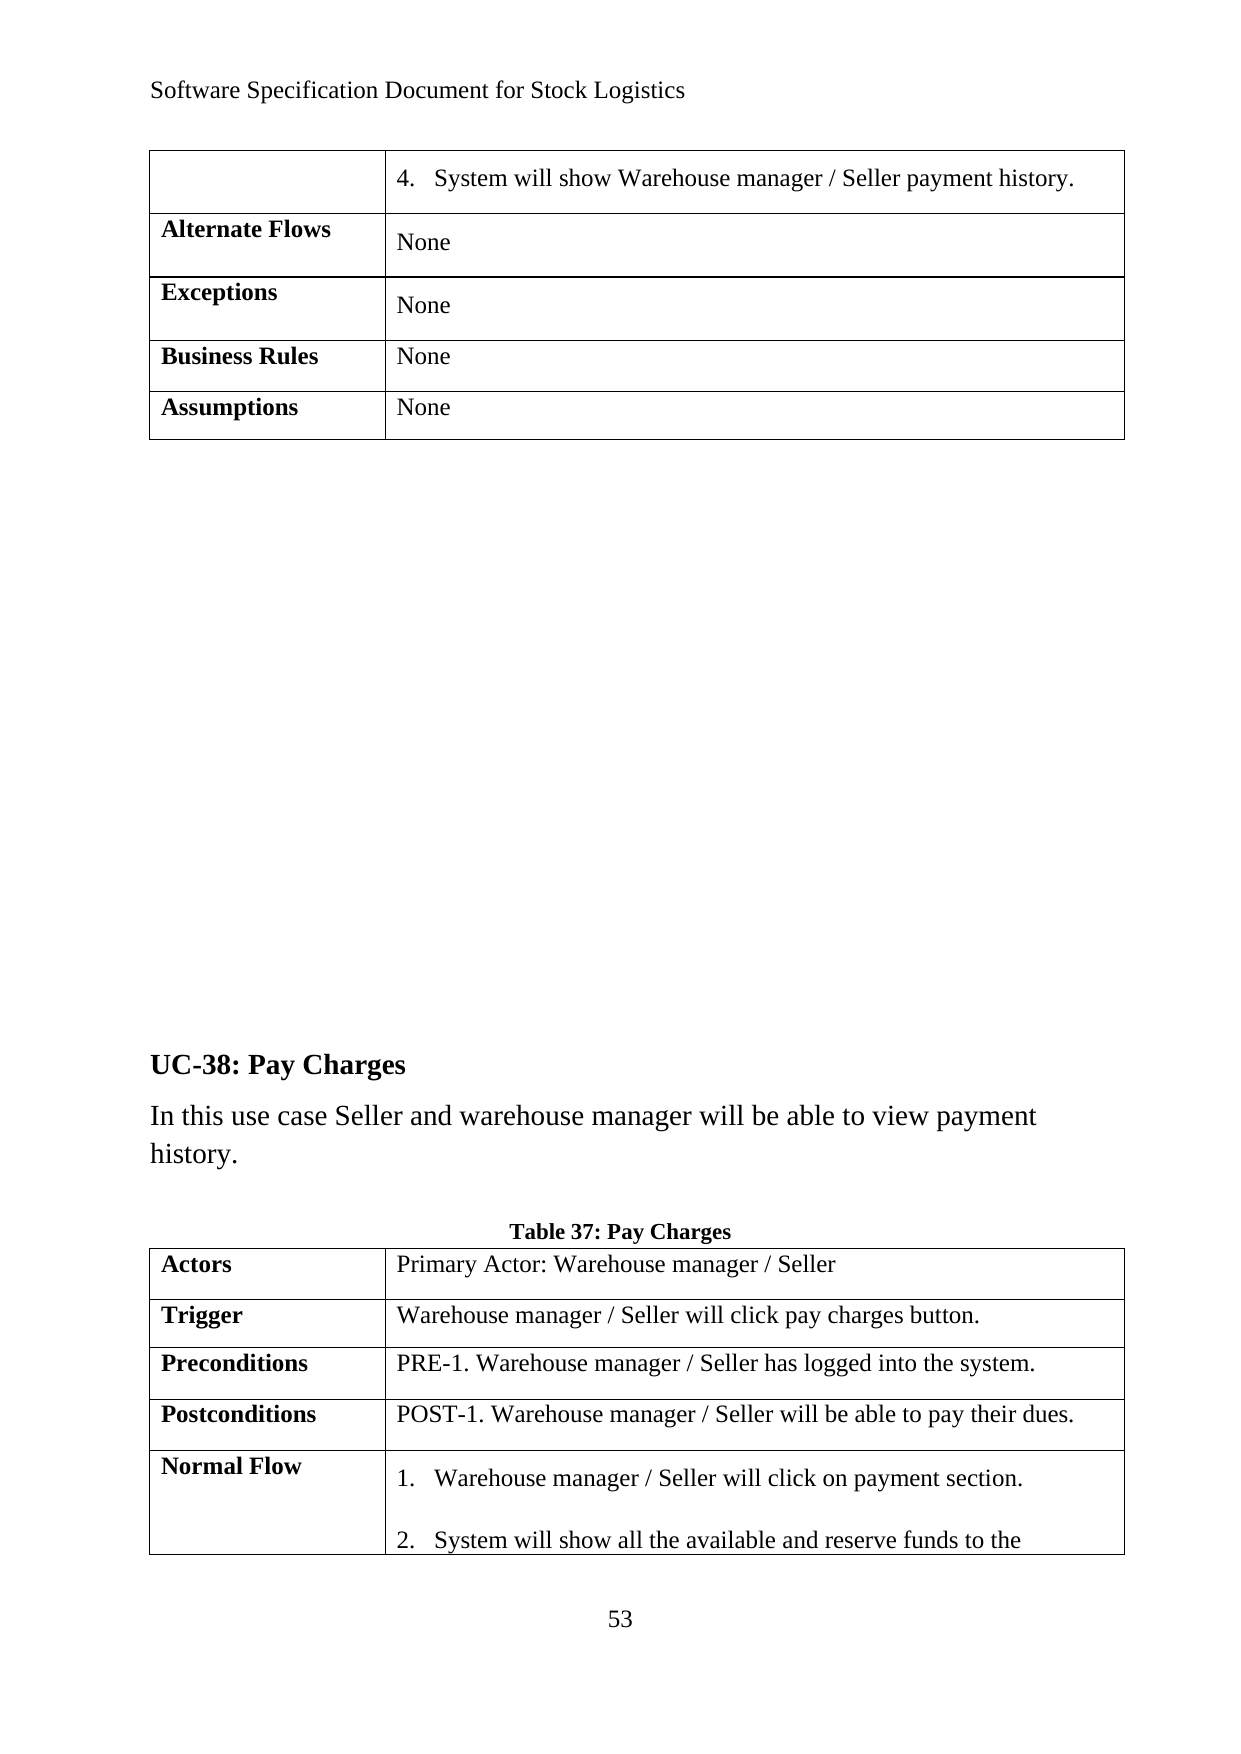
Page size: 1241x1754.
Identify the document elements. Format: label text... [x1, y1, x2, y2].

table_cell Warehouse manager / Seller will click on payment section. System will show all the available and reserve funds to the warehouse manager / Seller. Warehouse manager / Seller will click on payment history. System will show Warehouse manager / Seller payment history. [386, 151, 1124, 213]
table_cell Assumptions [150, 392, 385, 439]
table_cell [150, 151, 385, 213]
table_cell Warehouse manager / Seller will click on payment section. System will show all the available and reserve funds to the [386, 1451, 1124, 1554]
table_cell Postconditions [150, 1400, 385, 1450]
table_cell Preconditions [150, 1348, 385, 1398]
table_header Primary Actor: Warehouse manager / Seller [386, 1249, 1124, 1299]
table_cell None [386, 214, 1124, 276]
text Table 37: Pay Charges [150, 1218, 1090, 1244]
table_cell Exceptions [150, 278, 385, 340]
table_cell None [386, 341, 1124, 391]
table_header Actors [150, 1249, 385, 1299]
table_cell None [386, 392, 1124, 439]
table_cell Warehouse manager / Seller will click pay charges button. [386, 1300, 1124, 1347]
table_cell PRE-1. Warehouse manager / Seller has logged into the system. [386, 1348, 1124, 1398]
table_cell Alternate Flows [150, 214, 385, 276]
text UC-38: Pay Charges [150, 1047, 1090, 1080]
table_cell POST-1. Warehouse manager / Seller will be able to pay their dues. [386, 1400, 1124, 1450]
table_cell Trigger [150, 1300, 385, 1347]
text In this use case Seller and warehouse manager will be able to view payment history. [150, 1098, 1090, 1170]
table_cell Normal Flow [150, 1451, 385, 1554]
table_cell Business Rules [150, 341, 385, 391]
table_cell None [386, 278, 1124, 340]
